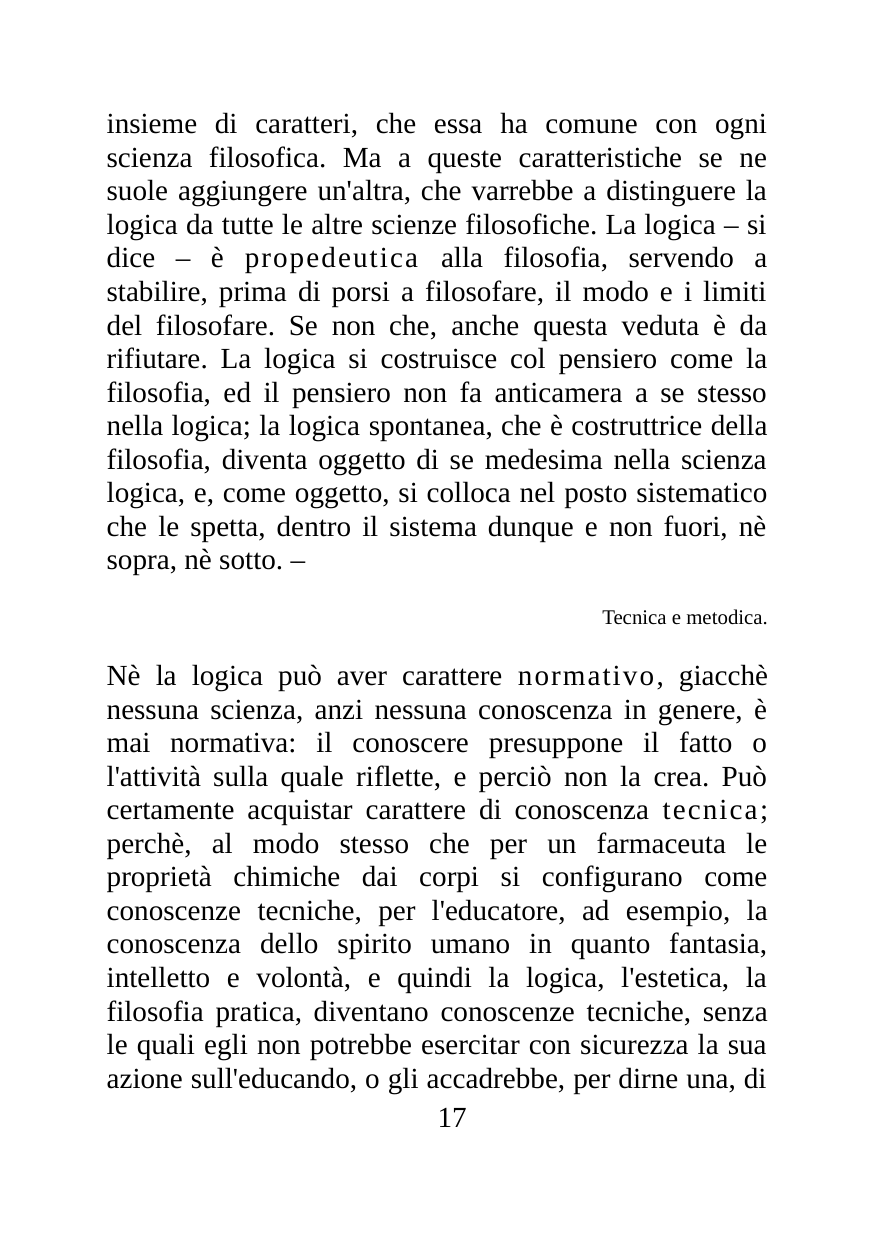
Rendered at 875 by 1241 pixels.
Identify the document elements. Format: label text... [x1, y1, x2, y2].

text Nè la logica può aver carattere normativo, giacchè nessuna scienza, anzi nessuna conoscenza in genere, è mai normativa: il conoscere presuppone il fatto o l'attività sulla quale riflette, e perciò non la crea. Può certamente acquistar carattere di conoscenza tecnica; perchè, al modo stesso che per un farmaceuta le proprietà chimiche dai corpi si configurano come conoscenze tecniche, per l'educatore, ad esempio, la conoscenza dello spirito umano in quanto fantasia, intelletto e volontà, e quindi la logica, l'estetica, la filosofia pratica, diventano conoscenze tecniche, senza le quali egli non potrebbe esercitar con sicurezza la sua azione sull'educando, o gli accadrebbe, per dirne una, di [106, 658, 768, 1094]
text Tecnica e metodica. [106, 605, 768, 629]
text insieme di caratteri, che essa ha comune con ogni scienza filosofica. Ma a queste caratteristiche se ne suole aggiungere un'altra, che varrebbe a distinguere la logica da tutte le altre scienze filosofiche. La logica ‒ si dice ‒ è propedeutica alla filosofia, servendo a stabilire, prima di porsi a filosofare, il modo e i limiti del filosofare. Se non che, anche questa veduta è da rifiutare. La logica si costruisce col pensiero come la filosofia, ed il pensiero non fa anticamera a se stesso nella logica; la logica spontanea, che è costruttrice della filosofia, diventa oggetto di se medesima nella scienza logica, e, come oggetto, si colloca nel posto sistematico che le spetta, dentro il sistema dunque e non fuori, nè sopra, nè sotto. ‒ [106, 106, 768, 576]
